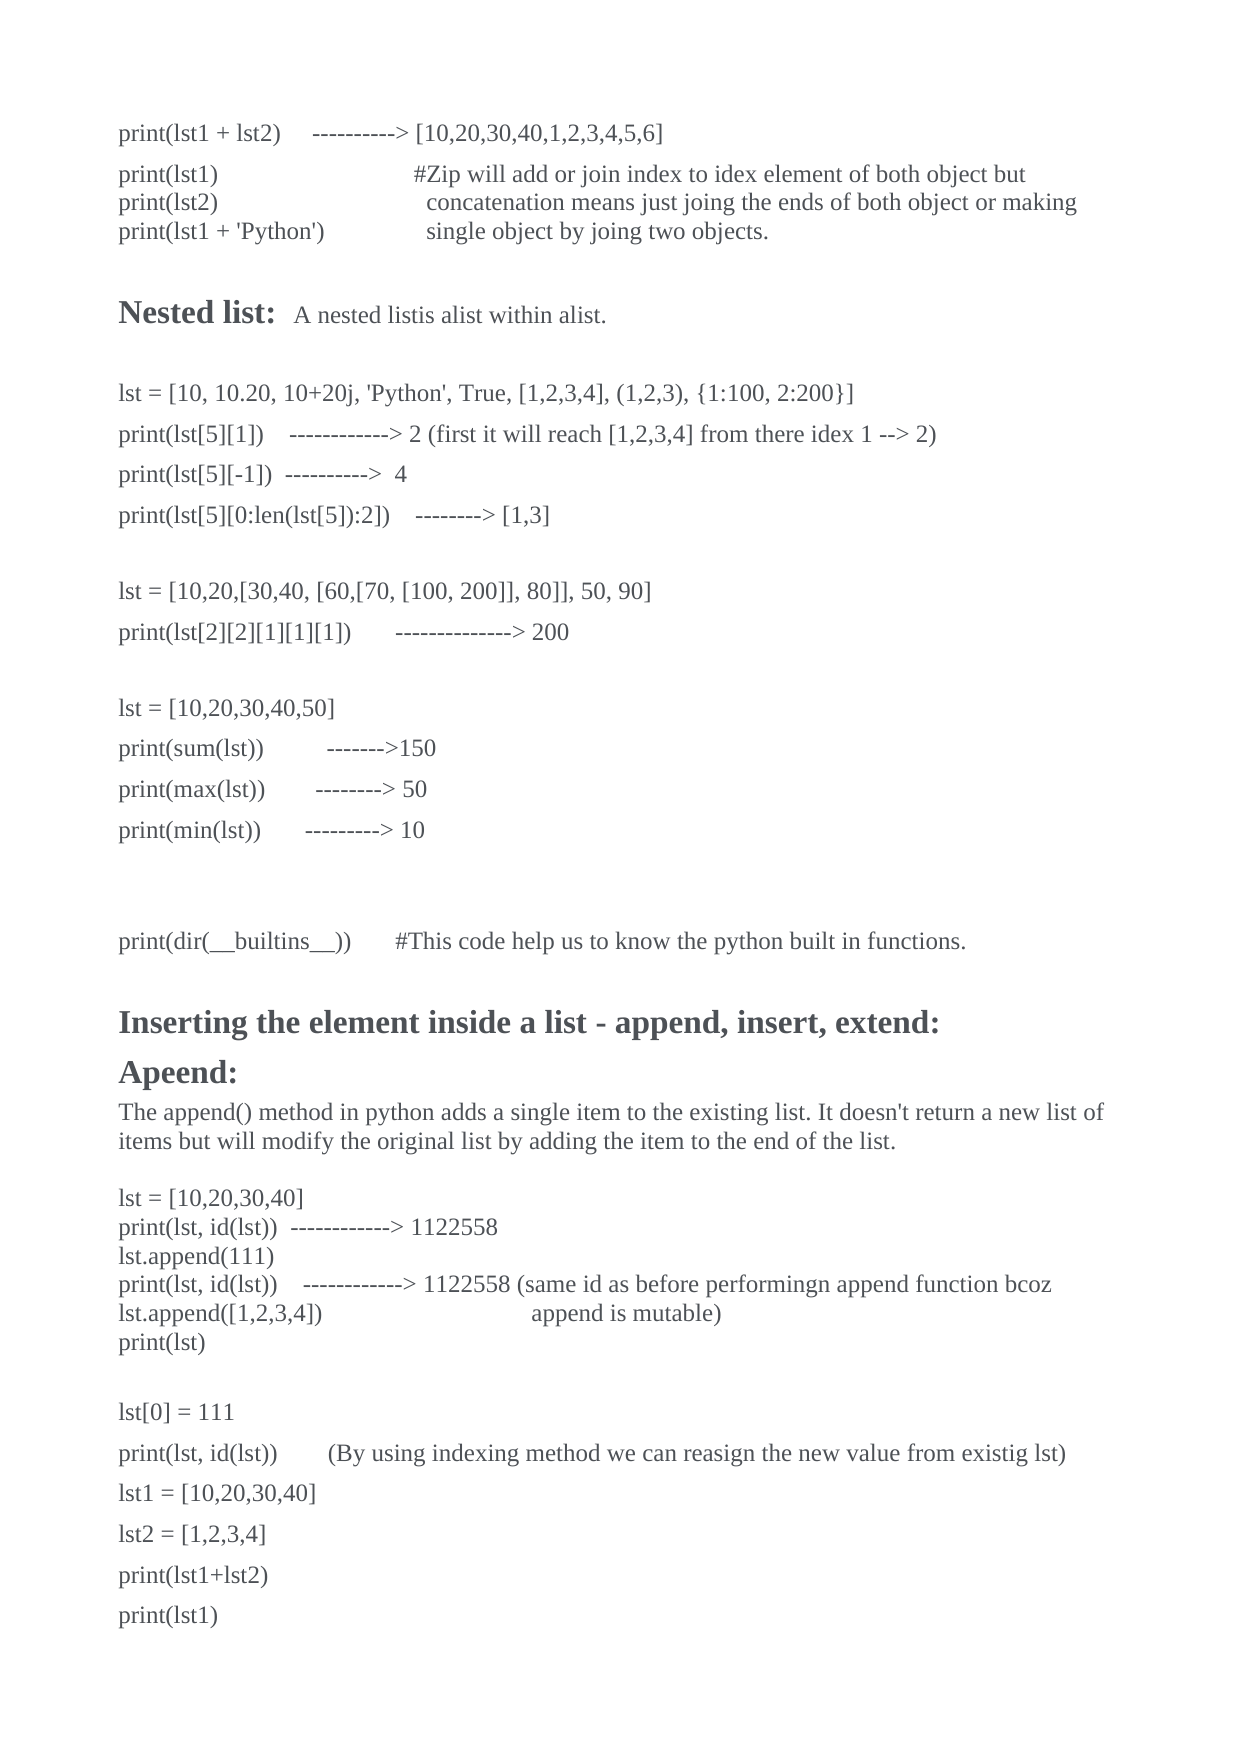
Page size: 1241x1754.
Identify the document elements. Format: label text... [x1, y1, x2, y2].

text print(lst1) #Zip will add or join index to idex element of both object but print(lst2) concatenation means just joing the ends of both object or making print(lst1 + 'Python') single object by joing two objects. [118, 159, 1122, 245]
text The append() method in python adds a single item to the existing list. It doesn't return a new list of items but will modify the original list by adding the item to the end of the list. [118, 1097, 1122, 1154]
text lst = [10, 10.20, 10+20j, 'Python', True, [1,2,3,4], (1,2,3), {1:100, 2:200}] [118, 378, 1122, 407]
text print(lst1+lst2) [118, 1560, 1122, 1588]
text lst2 = [1,2,3,4] [118, 1519, 1122, 1548]
text lst = [10,20,[30,40, [60,[70, [100, 200]], 80]], 50, 90] [118, 576, 1122, 605]
text print(lst[5][-1]) ----------> 4 [118, 459, 1122, 488]
text lst = [10,20,30,40,50] [118, 693, 1122, 722]
text print(lst, id(lst)) ------------> 1122558 (same id as before performingn append function bcoz [118, 1269, 1122, 1298]
text Inserting the element inside a list - append, insert, extend: [118, 1003, 1122, 1041]
text print(lst1 + lst2) ----------> [10,20,30,40,1,2,3,4,5,6] [118, 118, 1122, 147]
text print(lst[2][2][1][1][1]) --------------> 200 [118, 617, 1122, 646]
text print(lst) [118, 1327, 1122, 1356]
text print(lst, id(lst)) (By using indexing method we can reasign the new value from existig lst) [118, 1438, 1122, 1467]
text print(lst, id(lst)) ------------> 1122558 [118, 1212, 1122, 1241]
text lst.append(111) [118, 1241, 1122, 1269]
text Nested list: A nested listis alist within alist. [118, 292, 1122, 331]
text lst[0] = 111 [118, 1397, 1122, 1426]
text print(lst[5][0:len(lst[5]):2]) --------> [1,3] [118, 500, 1122, 529]
text lst1 = [10,20,30,40] [118, 1478, 1122, 1507]
text lst.append([1,2,3,4]) append is mutable) [118, 1298, 1122, 1327]
text Apeend: [118, 1053, 1122, 1091]
text print(lst1) [118, 1600, 1122, 1629]
text print(sum(lst)) ------->150 [118, 733, 1122, 762]
text print(lst[5][1]) ------------> 2 (first it will reach [1,2,3,4] from there idex 1 --> 2) [118, 419, 1122, 447]
text lst = [10,20,30,40] [118, 1183, 1122, 1212]
text print(dir(__builtins__)) #This code help us to know the python built in functions. [118, 926, 1122, 955]
text print(min(lst)) ---------> 10 [118, 815, 1122, 843]
text print(max(lst)) --------> 50 [118, 774, 1122, 803]
